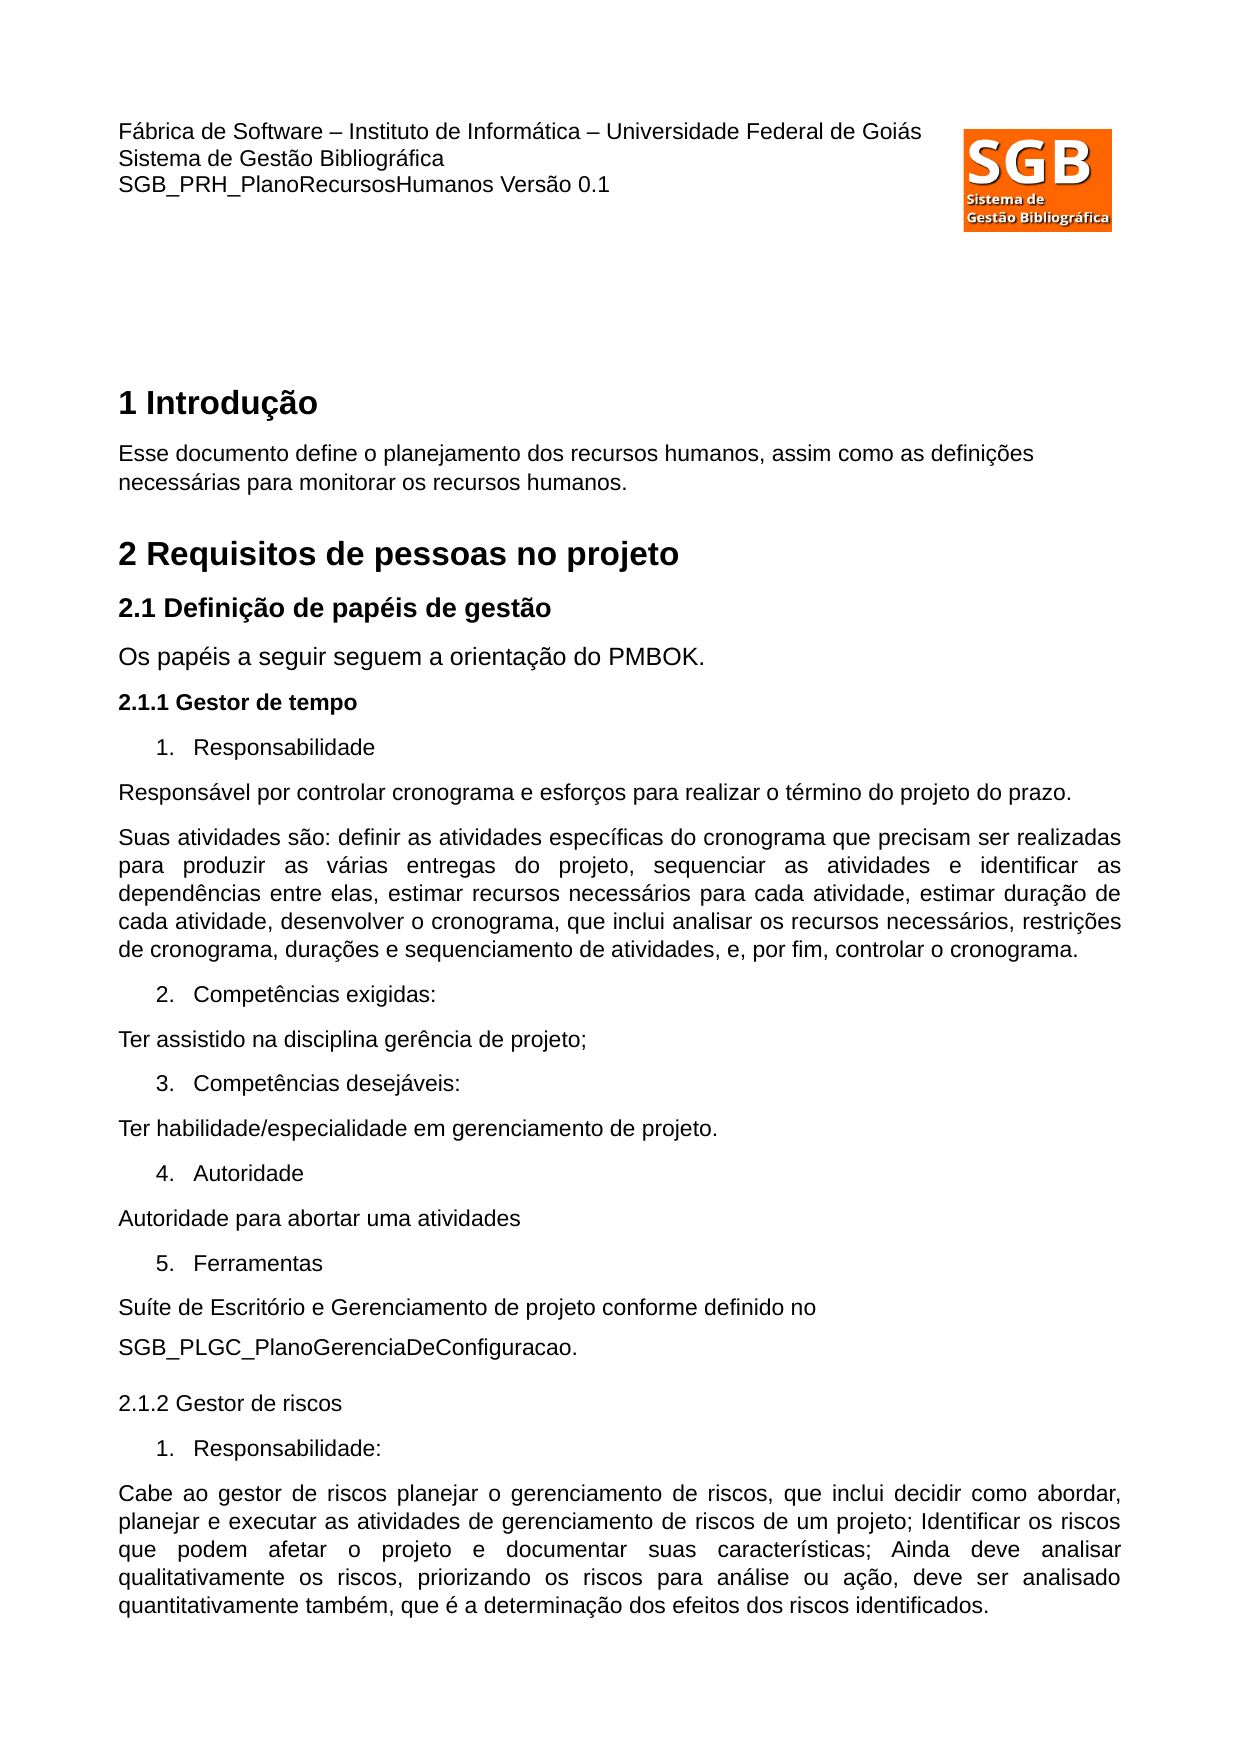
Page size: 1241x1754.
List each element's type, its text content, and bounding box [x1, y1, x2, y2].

list Competências exigidas: [156, 981, 1122, 1007]
text 2.1.2 Gestor de riscos [118, 1390, 1122, 1416]
list Responsabilidade [156, 734, 1122, 760]
list Competências desejáveis: [156, 1070, 1122, 1097]
text 2.1 Definição de papéis de gestão [118, 592, 1122, 623]
text 2.1.1 Gestor de tempo [118, 689, 1122, 716]
text Autoridade para abortar uma atividades [118, 1205, 1122, 1231]
subtitle 2 Requisitos de pessoas no projeto [118, 534, 1122, 572]
text Esse documento define o planejamento dos recursos humanos, assim como as definições necessárias para monitorar os recursos humanos. [118, 440, 1122, 495]
text Cabe ao gestor de riscos planejar o gerenciamento de riscos, que inclui decidir como abordar, planejar e executar as atividades de gerenciamento de riscos de um projeto; Identificar os riscos que podem afetar o projeto e documentar suas características; Ainda deve analisar qualitativamente os riscos, priorizando os riscos para análise ou ação, deve ser analisado quantitativamente também, que é a determinação dos efeitos dos riscos identificados. [118, 1479, 1122, 1618]
picture [963, 129, 1112, 232]
subtitle 1 Introdução [118, 383, 1122, 421]
text Ter habilidade/especialidade em gerenciamento de projeto. [118, 1115, 1122, 1142]
text Os papéis a seguir seguem a orientação do PMBOK. [118, 642, 1122, 671]
text Suas atividades são: definir as atividades específicas do cronograma que precisam ser realizadas para produzir as várias entregas do projeto, sequenciar as atividades e identificar as dependências entre elas, estimar recursos necessários para cada atividade, estimar duração de cada atividade, desenvolver o cronograma, que inclui analisar os recursos necessários, restrições de cronograma, durações e sequenciamento de atividades, e, por fim, controlar o cronograma. [118, 823, 1122, 962]
text Responsável por controlar cronograma e esforços para realizar o término do projeto do prazo. [118, 779, 1122, 805]
list Ferramentas [156, 1249, 1122, 1276]
text Suíte de Escritório e Gerenciamento de projeto conforme definido no SGB_PLGC_PlanoGerenciaDeConfiguracao. [118, 1294, 1122, 1360]
list Responsabilidade: [156, 1435, 1122, 1461]
list Autoridade [156, 1160, 1122, 1186]
text Ter assistido na disciplina gerência de projeto; [118, 1026, 1122, 1052]
